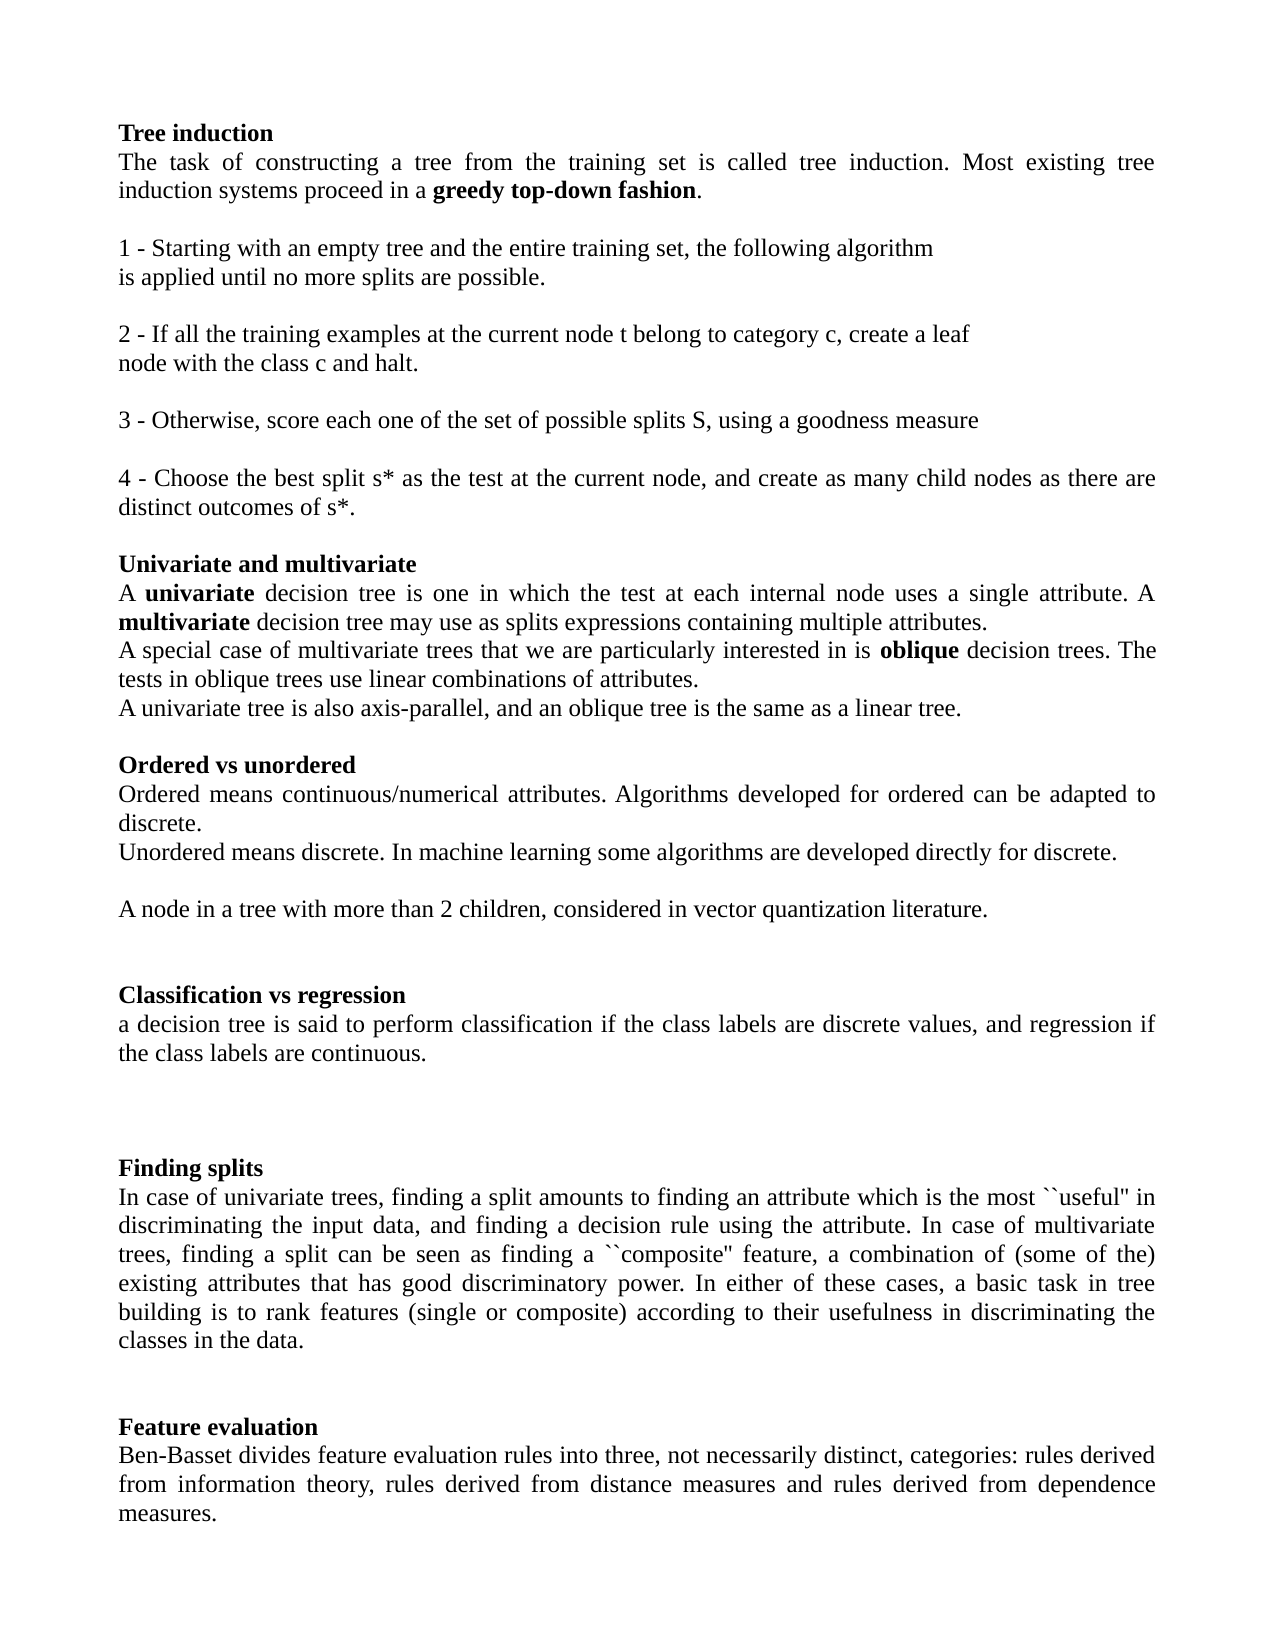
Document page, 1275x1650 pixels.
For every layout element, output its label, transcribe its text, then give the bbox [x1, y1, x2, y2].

text node with the class c and halt. [118, 348, 1157, 377]
text 3 - Otherwise, score each one of the set of possible splits S, using a goodness measure [118, 406, 1157, 434]
text In case of univariate trees, finding a split amounts to finding an attribute which is the most ``useful'' in discriminating the input data, and finding a decision rule using the attribute. In case of multivariate trees, finding a split can be seen as finding a ``composite'' feature, a combination of (some of the) existing attributes that has good discriminatory power. In either of these cases, a basic task in tree building is to rank features (single or composite) according to their usefulness in discriminating the classes in the data. [118, 1182, 1157, 1354]
text Ordered means continuous/numerical attributes. Algorithms developed for ordered can be adapted to discrete. [118, 779, 1157, 837]
text 4 - Choose the best split s* as the test at the current node, and create as many child nodes as there are distinct outcomes of s*. [118, 463, 1157, 521]
text Unordered means discrete. In machine learning some algorithms are developed directly for discrete. [118, 837, 1157, 866]
text Finding splits [118, 1153, 1157, 1182]
text 1 - Starting with an empty tree and the entire training set, the following algorithm [118, 233, 1157, 262]
text Feature evaluation [118, 1412, 1157, 1441]
text Univariate and multivariate [118, 549, 1157, 578]
text 2 - If all the training examples at the current node t belong to category c, create a leaf [118, 319, 1157, 348]
text A node in a tree with more than 2 children, considered in vector quantization literature. [118, 894, 1157, 923]
text Ben-Basset divides feature evaluation rules into three, not necessarily distinct, categories: rules derived from information theory, rules derived from distance measures and rules derived from dependence measures. [118, 1441, 1157, 1527]
text A univariate tree is also axis-parallel, and an oblique tree is the same as a linear tree. [118, 693, 1157, 722]
text The task of constructing a tree from the training set is called tree induction. Most existing tree induction systems proceed in a greedy top-down fashion. [118, 147, 1157, 204]
text A univariate decision tree is one in which the test at each internal node uses a single attribute. A multivariate decision tree may use as splits expressions containing multiple attributes. [118, 578, 1157, 636]
text is applied until no more splits are possible. [118, 262, 1157, 291]
text Tree induction [118, 118, 1157, 147]
text a decision tree is said to perform classification if the class labels are discrete values, and regression if the class labels are continuous. [118, 1009, 1157, 1067]
text Ordered vs unordered [118, 751, 1157, 779]
text A special case of multivariate trees that we are particularly interested in is oblique decision trees. The tests in oblique trees use linear combinations of attributes. [118, 636, 1157, 693]
text Classification vs regression [118, 981, 1157, 1009]
